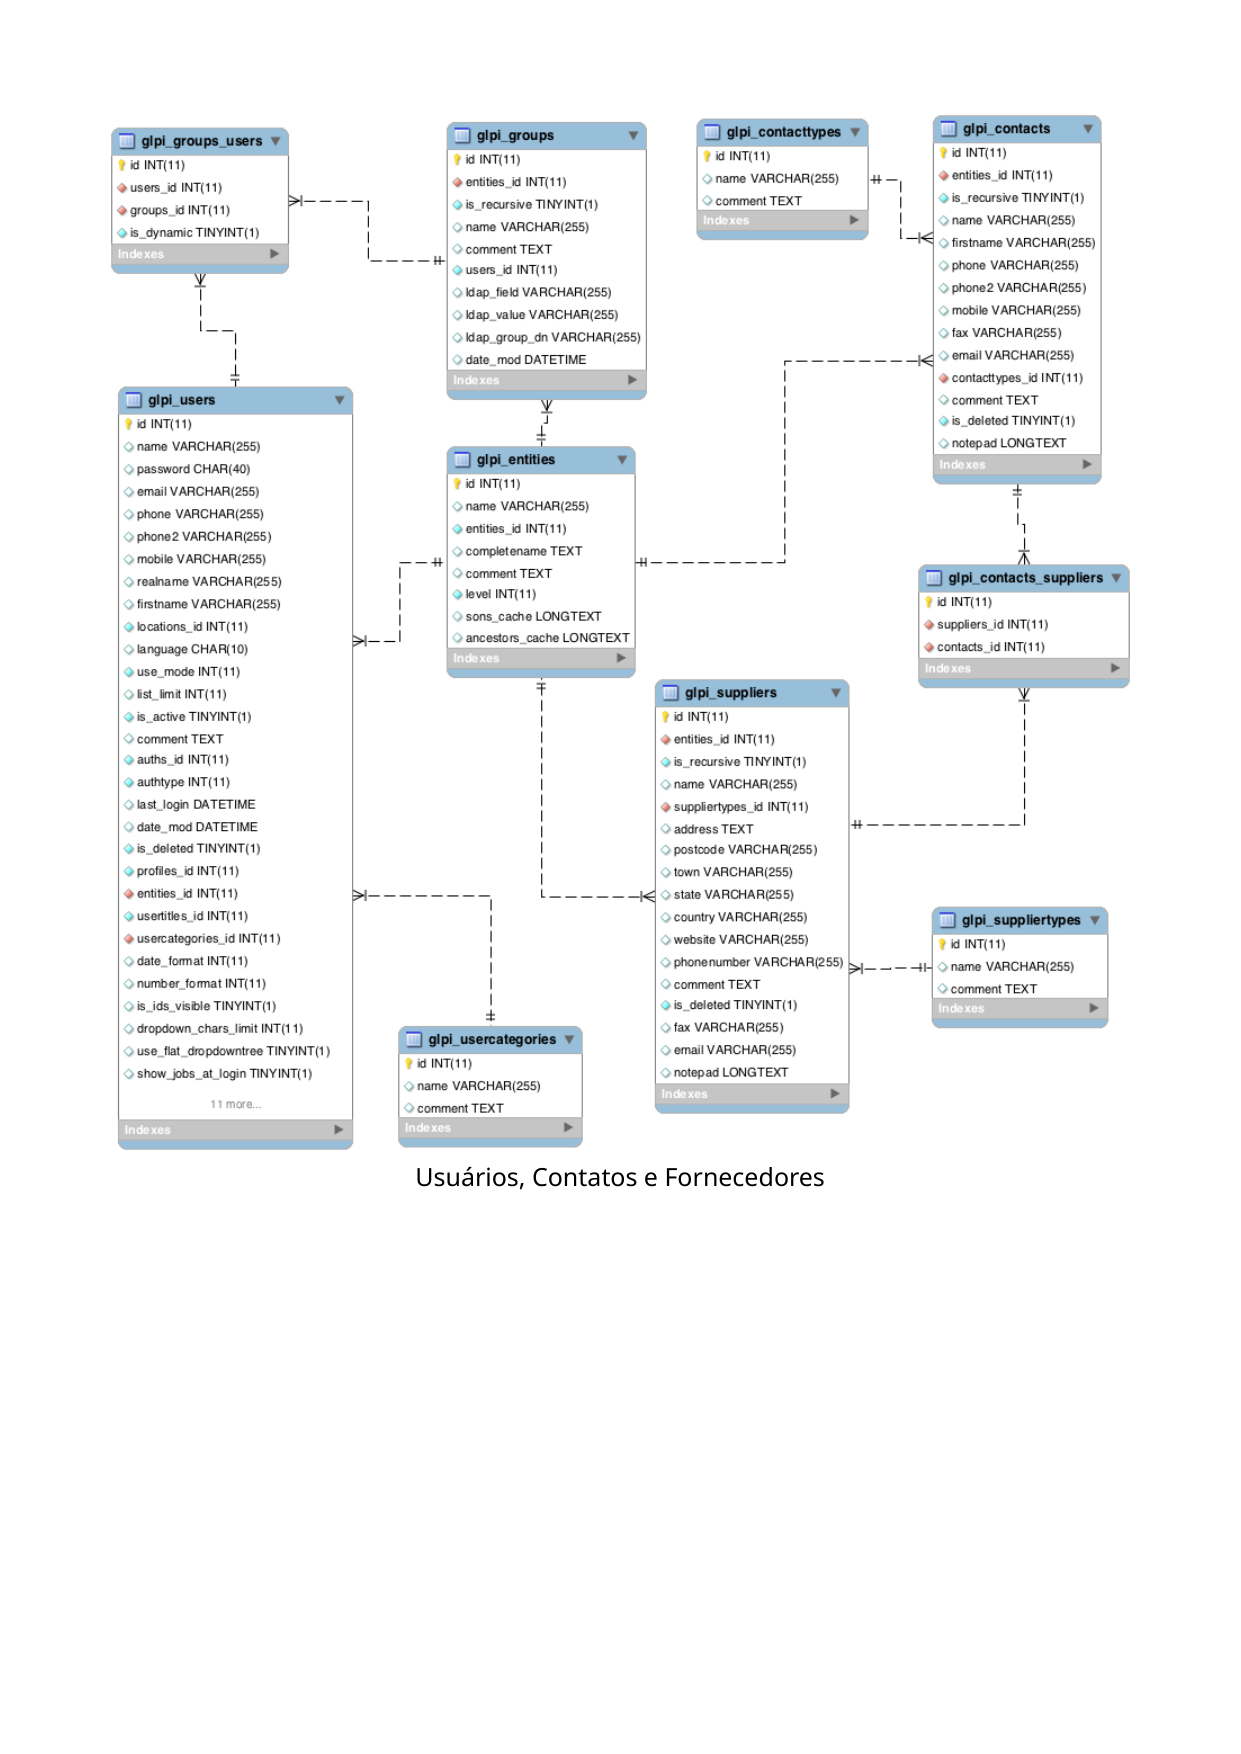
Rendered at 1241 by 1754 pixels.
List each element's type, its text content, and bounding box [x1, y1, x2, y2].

text Usuários, Contatos e Fornecedores [105, 1160, 1135, 1193]
picture [100, 105, 1140, 1160]
